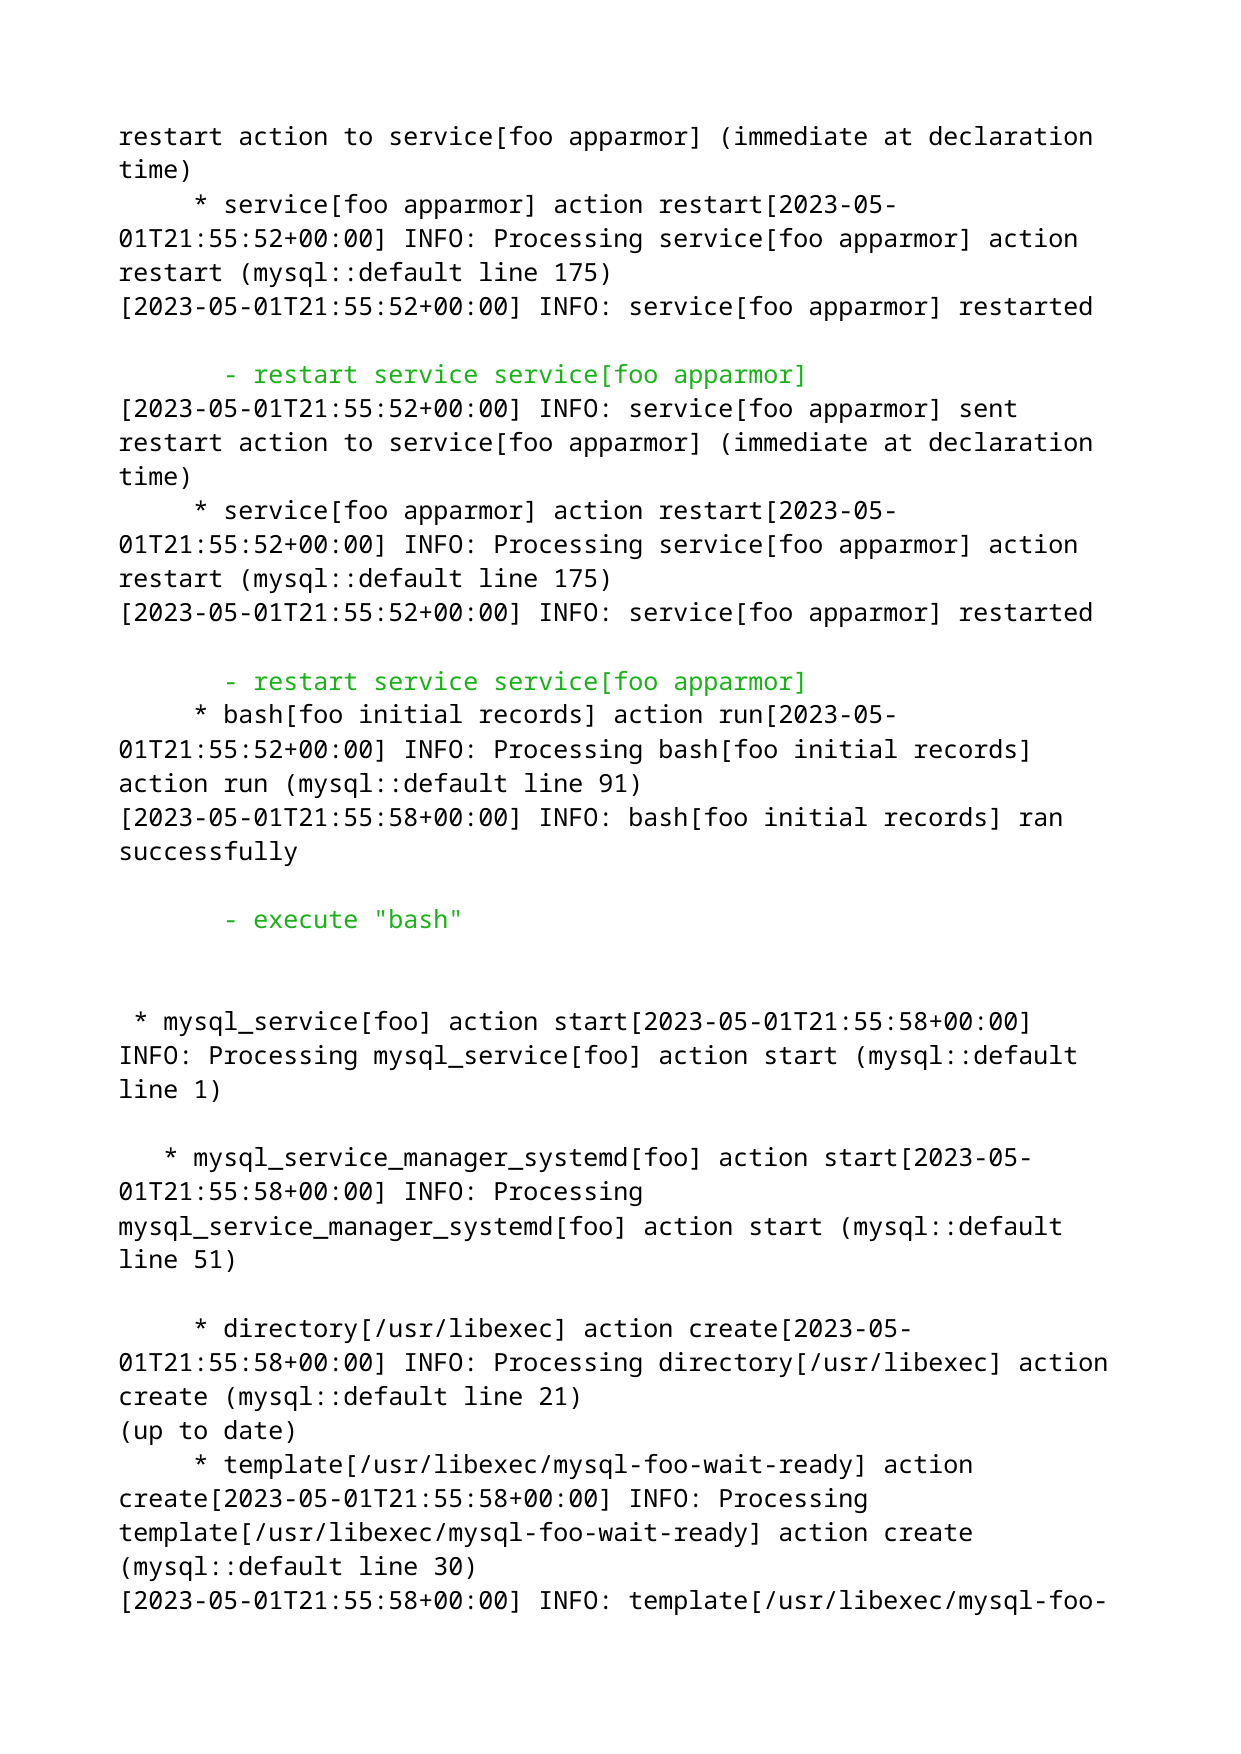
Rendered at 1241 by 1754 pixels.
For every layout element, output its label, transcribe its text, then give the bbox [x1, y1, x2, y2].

text restart action to service[foo apparmor] (immediate at declaration time) * service[foo apparmor] action restart[2023-05-01T21:55:52+00:00] INFO: Processing service[foo apparmor] action restart (mysql::default line 175) [2023-05-01T21:55:52+00:00] INFO: service[foo apparmor] restarted - restart service service[foo apparmor] [2023-05-01T21:55:52+00:00] INFO: service[foo apparmor] sent restart action to service[foo apparmor] (immediate at declaration time) * service[foo apparmor] action restart[2023-05-01T21:55:52+00:00] INFO: Processing service[foo apparmor] action restart (mysql::default line 175) [2023-05-01T21:55:52+00:00] INFO: service[foo apparmor] restarted - restart service service[foo apparmor] * bash[foo initial records] action run[2023-05-01T21:55:52+00:00] INFO: Processing bash[foo initial records] action run (mysql::default line 91) [2023-05-01T21:55:58+00:00] INFO: bash[foo initial records] ran successfully - execute "bash" * mysql_service[foo] action start[2023-05-01T21:55:58+00:00] INFO: Processing mysql_service[foo] action start (mysql::default line 1) * mysql_service_manager_systemd[foo] action start[2023-05-01T21:55:58+00:00] INFO: Processing mysql_service_manager_systemd[foo] action start (mysql::default line 51) * directory[/usr/libexec] action create[2023-05-01T21:55:58+00:00] INFO: Processing directory[/usr/libexec] action create (mysql::default line 21) (up to date) * template[/usr/libexec/mysql-foo-wait-ready] action create[2023-05-01T21:55:58+00:00] INFO: Processing template[/usr/libexec/mysql-foo-wait-ready] action create (mysql::default line 30) [2023-05-01T21:55:58+00:00] INFO: template[/usr/libexec/mysql-foo- [118, 118, 1122, 1617]
